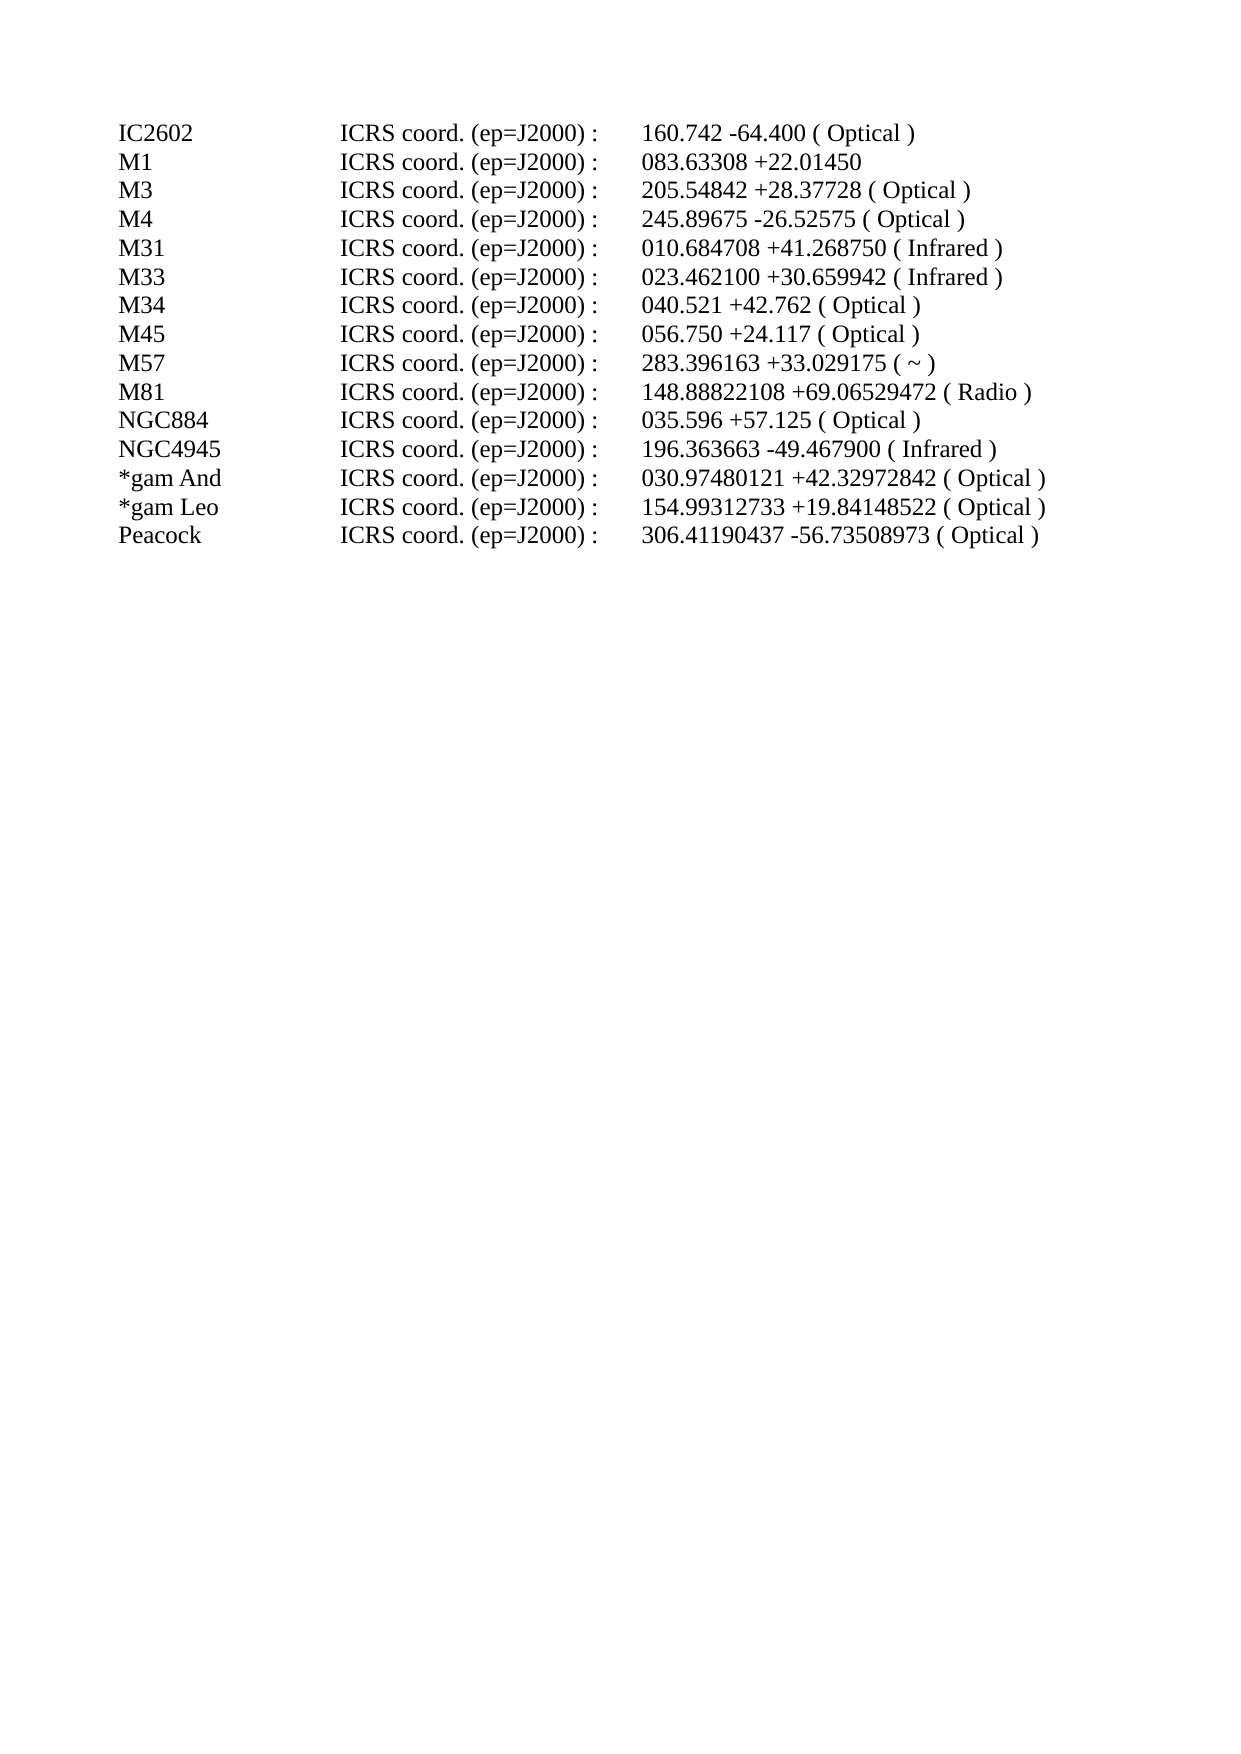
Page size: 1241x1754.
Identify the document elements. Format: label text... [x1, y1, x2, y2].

text M34 ICRS coord. (ep=J2000) : 040.521 +42.762 ( Optical ) [118, 291, 1122, 319]
text M81 ICRS coord. (ep=J2000) : 148.88822108 +69.06529472 ( Radio ) [118, 377, 1122, 406]
text M3 ICRS coord. (ep=J2000) : 205.54842 +28.37728 ( Optical ) [118, 176, 1122, 204]
text M57 ICRS coord. (ep=J2000) : 283.396163 +33.029175 ( ~ ) [118, 348, 1122, 377]
text NGC884 ICRS coord. (ep=J2000) : 035.596 +57.125 ( Optical ) [118, 406, 1122, 434]
text M4 ICRS coord. (ep=J2000) : 245.89675 -26.52575 ( Optical ) [118, 204, 1122, 233]
text M31 ICRS coord. (ep=J2000) : 010.684708 +41.268750 ( Infrared ) [118, 233, 1122, 262]
text M33 ICRS coord. (ep=J2000) : 023.462100 +30.659942 ( Infrared ) [118, 262, 1122, 291]
text *gam Leo ICRS coord. (ep=J2000) : 154.99312733 +19.84148522 ( Optical ) [118, 492, 1122, 521]
text M1 ICRS coord. (ep=J2000) : 083.63308 +22.01450 [118, 147, 1122, 176]
text NGC4945 ICRS coord. (ep=J2000) : 196.363663 -49.467900 ( Infrared ) [118, 434, 1122, 463]
text *gam And ICRS coord. (ep=J2000) : 030.97480121 +42.32972842 ( Optical ) [118, 463, 1122, 492]
text IC2602 ICRS coord. (ep=J2000) : 160.742 -64.400 ( Optical ) [118, 118, 1122, 147]
text Peacock ICRS coord. (ep=J2000) : 306.41190437 -56.73508973 ( Optical ) [118, 521, 1122, 549]
text M45 ICRS coord. (ep=J2000) : 056.750 +24.117 ( Optical ) [118, 319, 1122, 348]
